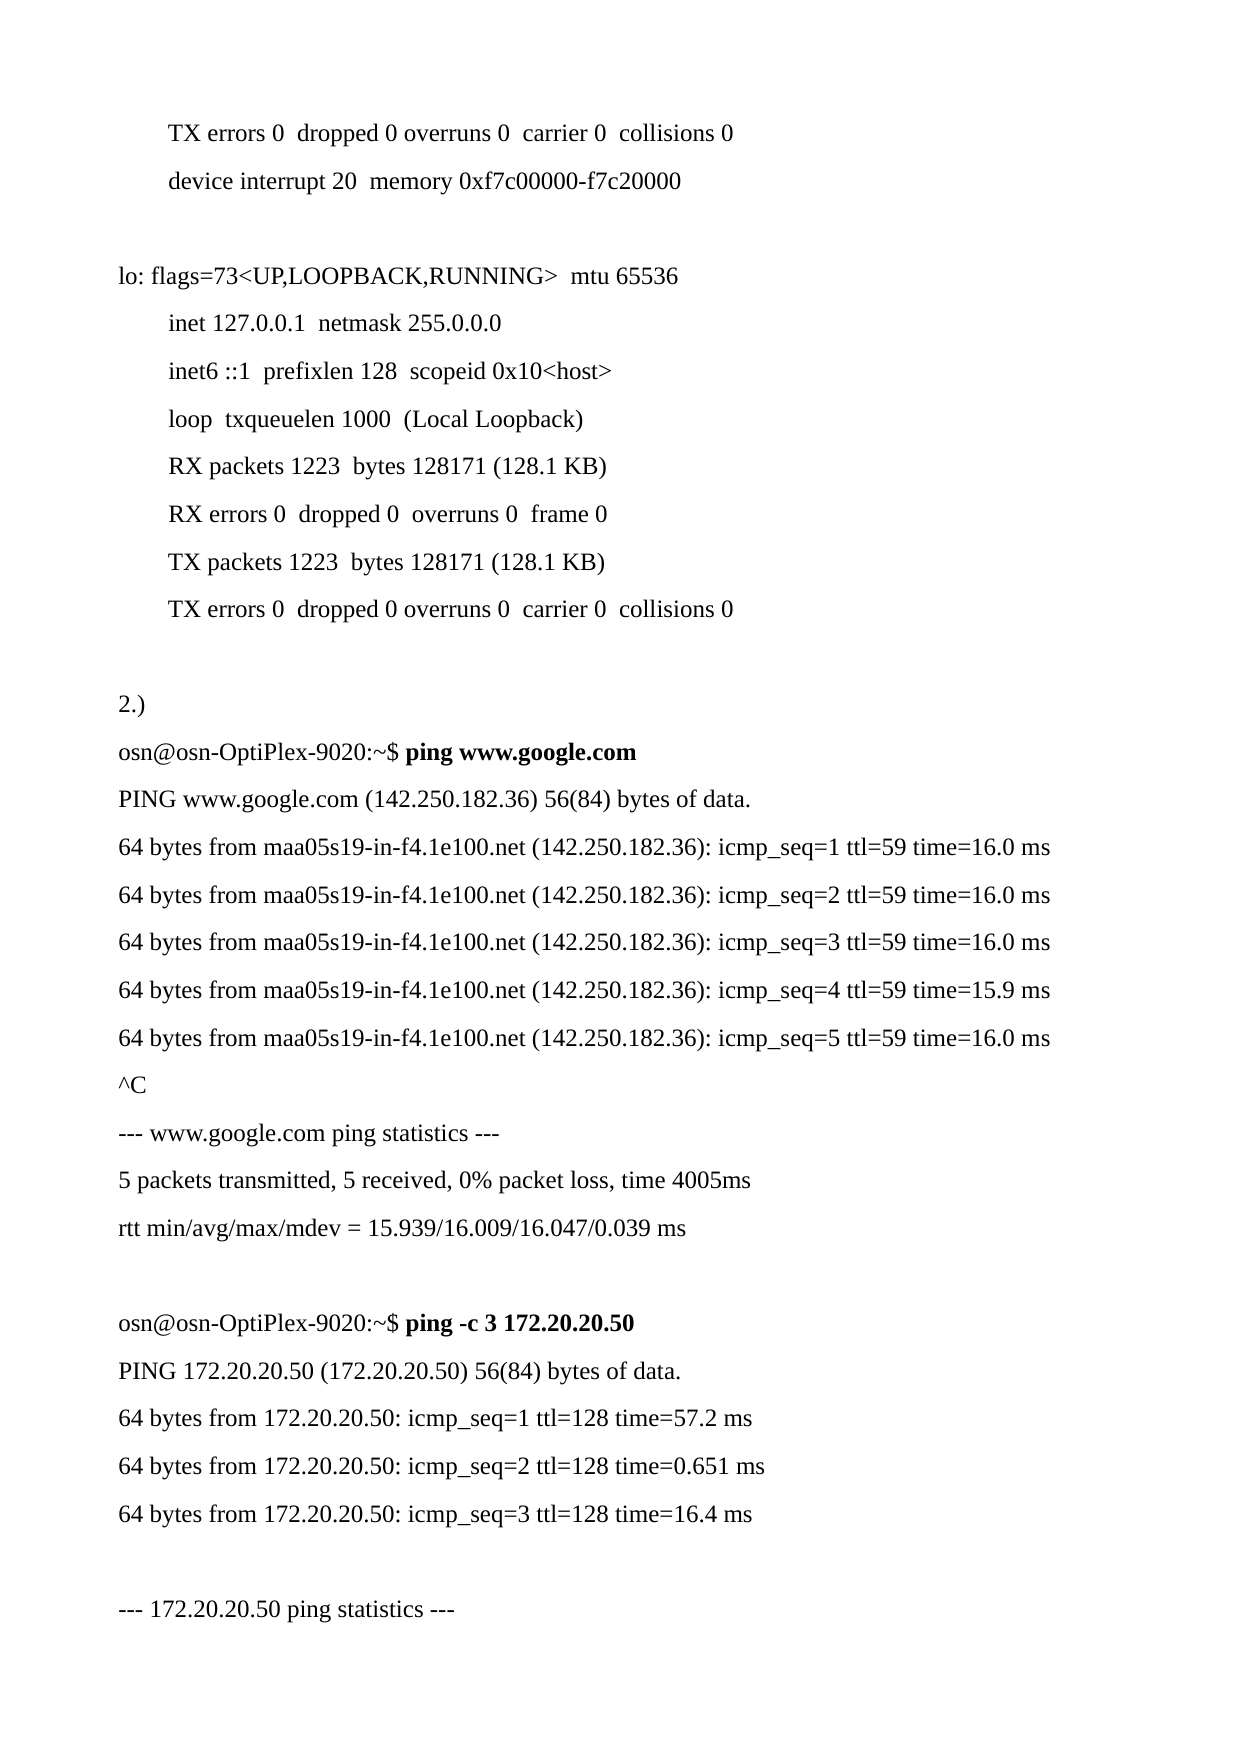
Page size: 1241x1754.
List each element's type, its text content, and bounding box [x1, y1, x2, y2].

text 5 packets transmitted, 5 received, 0% packet loss, time 4005ms [118, 1165, 1122, 1194]
text 64 bytes from maa05s19-in-f4.1e100.net (142.250.182.36): icmp_seq=3 ttl=59 time=16.0 ms [118, 927, 1122, 956]
text RX packets 1223 bytes 128171 (128.1 KB) [118, 451, 1122, 480]
text 64 bytes from maa05s19-in-f4.1e100.net (142.250.182.36): icmp_seq=4 ttl=59 time=15.9 ms [118, 975, 1122, 1004]
text 64 bytes from maa05s19-in-f4.1e100.net (142.250.182.36): icmp_seq=2 ttl=59 time=16.0 ms [118, 880, 1122, 908]
text 64 bytes from maa05s19-in-f4.1e100.net (142.250.182.36): icmp_seq=5 ttl=59 time=16.0 ms [118, 1023, 1122, 1051]
text 64 bytes from 172.20.20.50: icmp_seq=3 ttl=128 time=16.4 ms [118, 1499, 1122, 1527]
text rtt min/avg/max/mdev = 15.939/16.009/16.047/0.039 ms [118, 1213, 1122, 1242]
text osn@osn-OptiPlex-9020:~$ ping www.google.com [118, 737, 1122, 766]
text --- www.google.com ping statistics --- [118, 1118, 1122, 1147]
text 2.) [118, 689, 1122, 718]
text inet6 ::1 prefixlen 128 scopeid 0x10<host> [118, 356, 1122, 385]
text PING www.google.com (142.250.182.36) 56(84) bytes of data. [118, 784, 1122, 813]
text TX errors 0 dropped 0 overruns 0 carrier 0 collisions 0 [118, 118, 1122, 147]
text 64 bytes from 172.20.20.50: icmp_seq=2 ttl=128 time=0.651 ms [118, 1451, 1122, 1480]
text device interrupt 20 memory 0xf7c00000-f7c20000 [118, 166, 1122, 194]
text PING 172.20.20.50 (172.20.20.50) 56(84) bytes of data. [118, 1356, 1122, 1384]
text osn@osn-OptiPlex-9020:~$ ping -c 3 172.20.20.50 [118, 1308, 1122, 1337]
text 64 bytes from 172.20.20.50: icmp_seq=1 ttl=128 time=57.2 ms [118, 1403, 1122, 1432]
text loop txqueuelen 1000 (Local Loopback) [118, 404, 1122, 432]
text TX packets 1223 bytes 128171 (128.1 KB) [118, 547, 1122, 575]
text RX errors 0 dropped 0 overruns 0 frame 0 [118, 499, 1122, 528]
text 64 bytes from maa05s19-in-f4.1e100.net (142.250.182.36): icmp_seq=1 ttl=59 time=16.0 ms [118, 832, 1122, 861]
text inet 127.0.0.1 netmask 255.0.0.0 [118, 308, 1122, 337]
text --- 172.20.20.50 ping statistics --- [118, 1594, 1122, 1623]
text ^C [118, 1070, 1122, 1099]
text TX errors 0 dropped 0 overruns 0 carrier 0 collisions 0 [118, 594, 1122, 623]
text lo: flags=73<UP,LOOPBACK,RUNNING> mtu 65536 [118, 261, 1122, 290]
